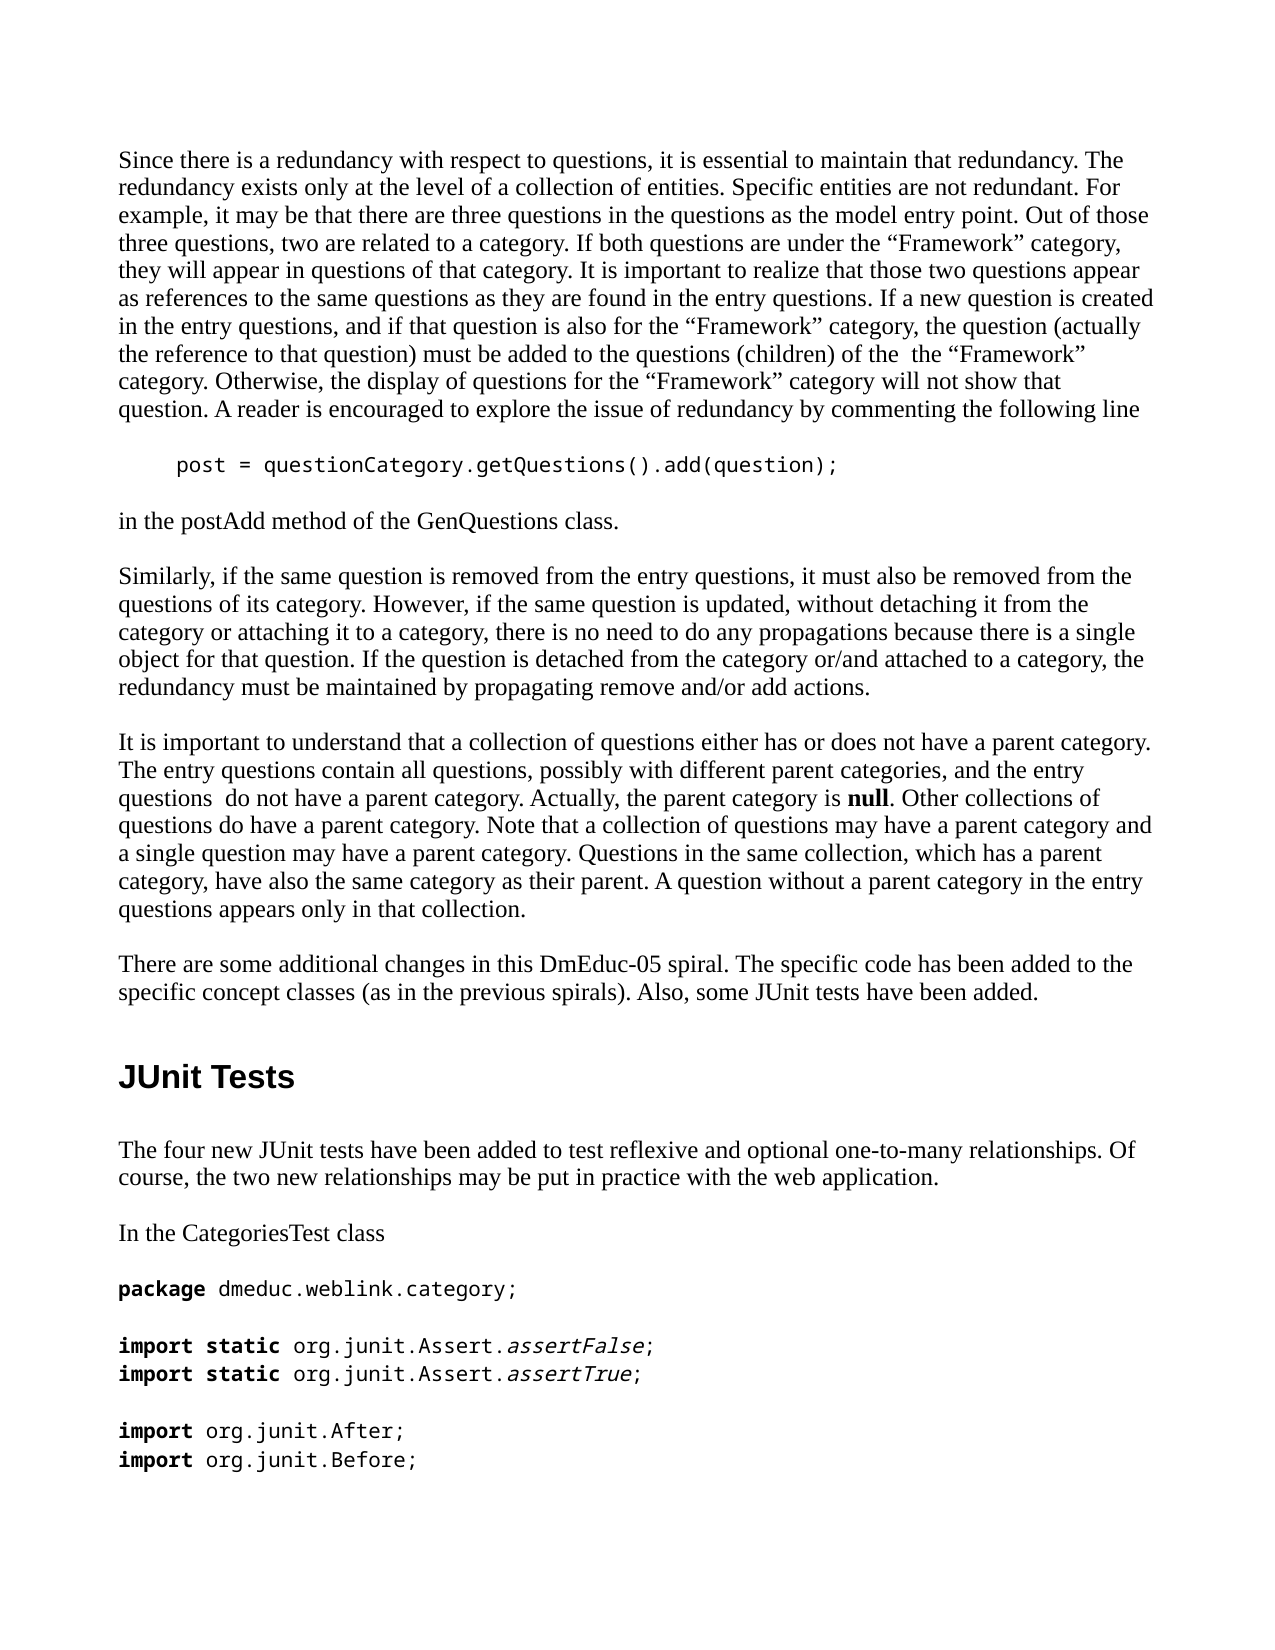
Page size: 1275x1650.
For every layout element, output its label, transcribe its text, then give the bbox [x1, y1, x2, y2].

text package dmeduc.weblink.category; [118, 1274, 1157, 1303]
text There are some additional changes in this DmEduc-05 spiral. The specific code has been added to the specific concept classes (as in the previous spirals). Also, some JUnit tests have been added. [118, 950, 1157, 1006]
subtitle JUnit Tests [118, 1058, 1157, 1096]
text Since there is a redundancy with respect to questions, it is essential to maintain that redundancy. The redundancy exists only at the level of a collection of entities. Specific entities are not redundant. For example, it may be that there are three questions in the questions as the model entry point. Out of those three questions, two are related to a category. If both questions are under the “Framework” category, they will appear in questions of that category. It is important to realize that those two questions appear as references to the same questions as they are found in the entry questions. If a new question is created in the entry questions, and if that question is also for the “Framework” category, the question (actually the reference to that question) must be added to the questions (children) of the the “Framework” category. Otherwise, the display of questions for the “Framework” category will not show that question. A reader is encouraged to explore the issue of redundancy by commenting the following line [118, 146, 1157, 423]
text import org.junit.After; [118, 1416, 1157, 1445]
text In the CategoriesTest class [118, 1219, 1157, 1247]
text It is important to understand that a collection of questions either has or does not have a parent category. The entry questions contain all questions, possibly with different parent categories, and the entry questions do not have a parent category. Actually, the parent category is null. Other collections of questions do have a parent category. Note that a collection of questions may have a parent category and a single question may have a parent category. Questions in the same collection, which has a parent category, have also the same category as their parent. A question without a parent category in the entry questions appears only in that collection. [118, 728, 1157, 922]
text post = questionCategory.getQuestions().add(question); [118, 451, 1157, 479]
text Similarly, if the same question is removed from the entry questions, it must also be removed from the questions of its category. However, if the same question is updated, without detaching it from the category or attaching it to a category, there is no need to do any propagations because there is a single object for that question. If the question is detached from the category or/and attached to a category, the redundancy must be maintained by propagating remove and/or add actions. [118, 562, 1157, 701]
text The four new JUnit tests have been added to test reflexive and optional one-to-many relationships. Of course, the two new relationships may be put in practice with the web application. [118, 1136, 1157, 1191]
text import static org.junit.Assert.assertFalse; [118, 1331, 1157, 1359]
text import org.junit.Before; [118, 1445, 1157, 1473]
text in the postAdd method of the GenQuestions class. [118, 507, 1157, 534]
text import static org.junit.Assert.assertTrue; [118, 1359, 1157, 1388]
